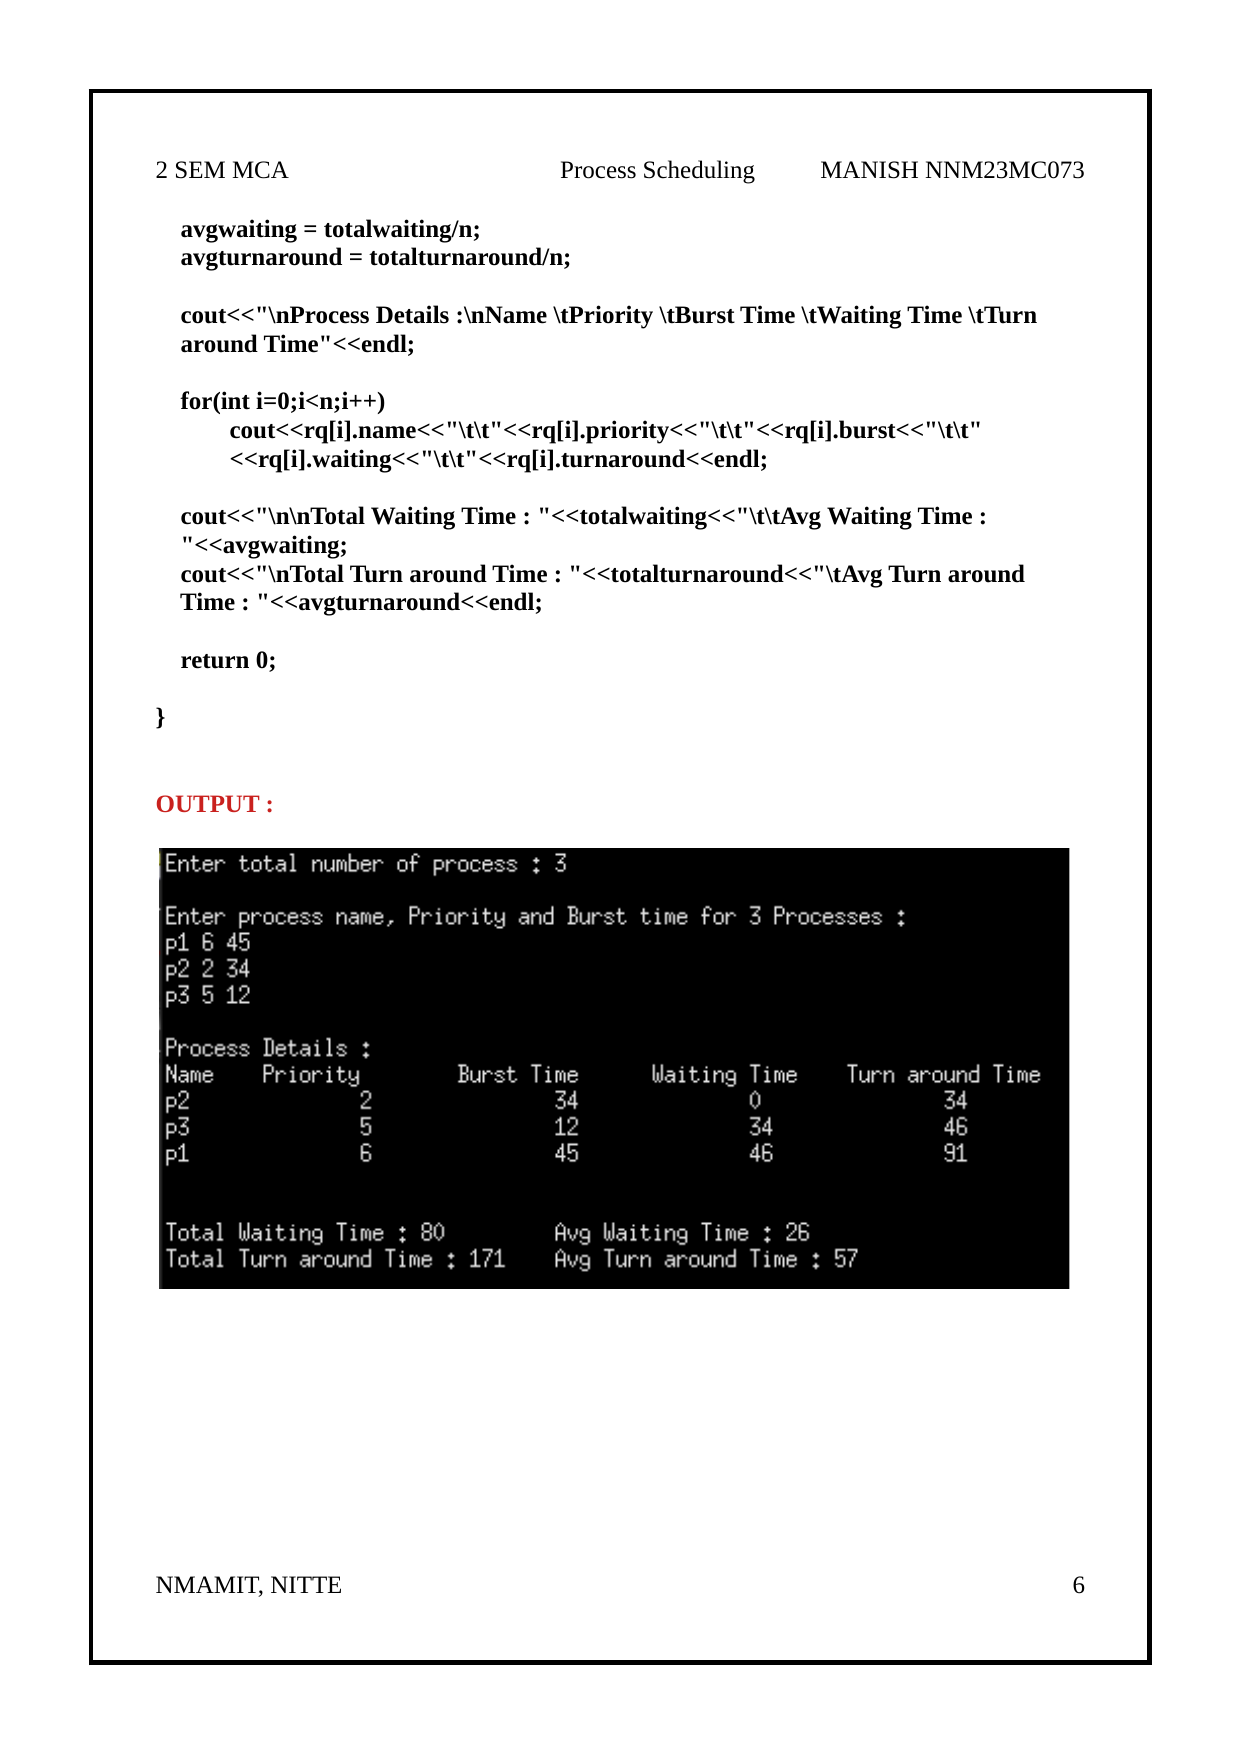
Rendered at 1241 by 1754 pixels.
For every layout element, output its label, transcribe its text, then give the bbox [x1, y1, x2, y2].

text cout<<"\nProcess Details :\nName \tPriority \tBurst Time \tWaiting Time \tTurn [155, 300, 1085, 329]
text OUTPUT : [155, 789, 1085, 817]
text "<<avgwaiting; [155, 530, 1085, 559]
text cout<<"\nTotal Turn around Time : "<<totalturnaround<<"\tAvg Turn around [155, 559, 1085, 587]
text around Time"<<endl; [155, 329, 1085, 357]
text avgturnaround = totalturnaround/n; [155, 242, 1085, 271]
text cout<<rq[i].name<<"\t\t"<<rq[i].priority<<"\t\t"<<rq[i].burst<<"\t\t" <<rq[i].waiting<<"\t\t"<<rq[i].turnaround<<endl; [155, 415, 1085, 472]
text for(int i=0;i<n;i++) [155, 386, 1085, 415]
text cout<<"\n\nTotal Waiting Time : "<<totalwaiting<<"\t\tAvg Waiting Time : [155, 501, 1085, 530]
text } [155, 702, 1085, 731]
picture [159, 848, 305, 1115]
text avgwaiting = totalwaiting/n; [155, 214, 1085, 242]
text return 0; [155, 645, 1085, 674]
text Time : "<<avgturnaround<<endl; [155, 587, 1085, 616]
